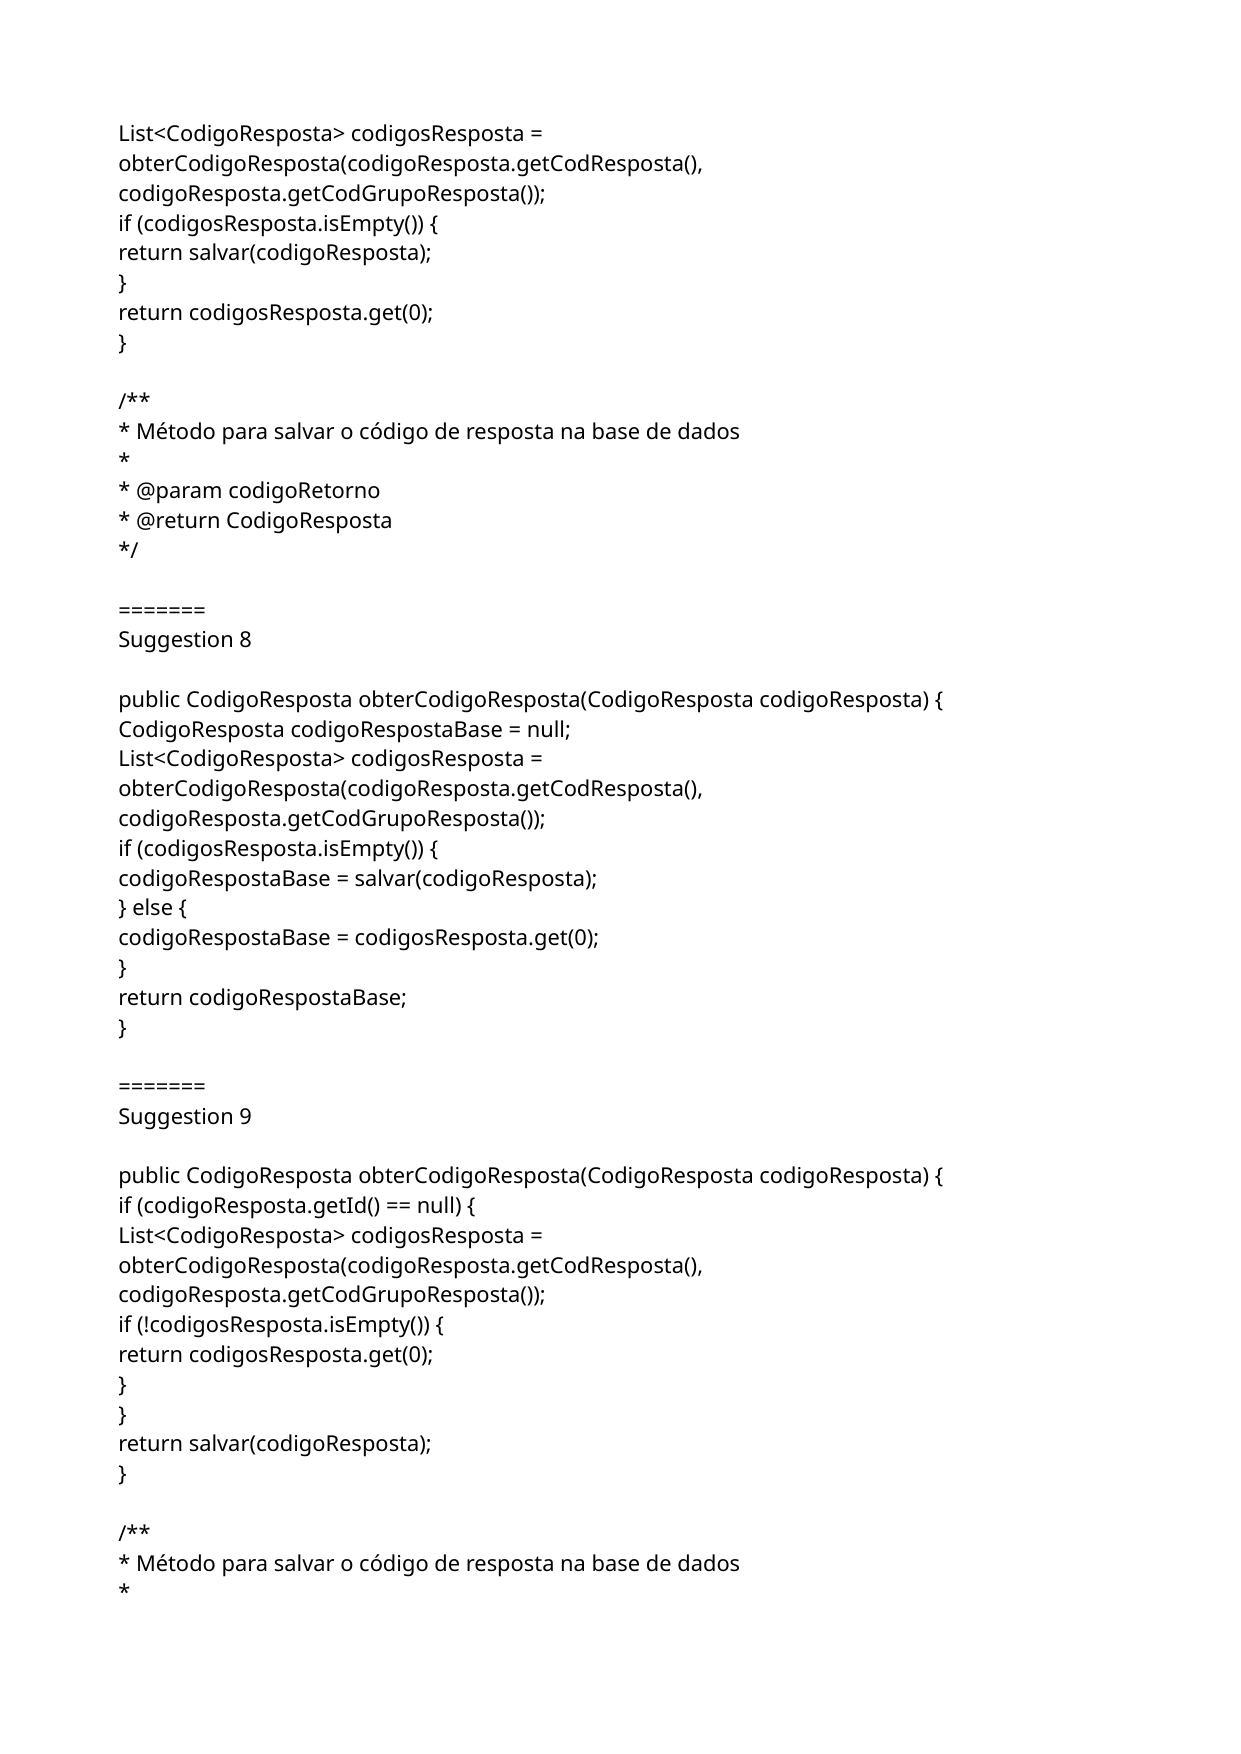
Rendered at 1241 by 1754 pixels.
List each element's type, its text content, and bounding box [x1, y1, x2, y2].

text return salvar(codigoResposta); [118, 237, 1122, 267]
text List<CodigoResposta> codigosResposta = obterCodigoResposta(codigoResposta.getCodResposta(), [118, 118, 1122, 178]
text public CodigoResposta obterCodigoResposta(CodigoResposta codigoResposta) { [118, 1160, 1122, 1190]
text * @return CodigoResposta [118, 505, 1122, 535]
text codigoResposta.getCodGrupoResposta()); [118, 178, 1122, 207]
text } [118, 327, 1122, 356]
text return salvar(codigoResposta); [118, 1428, 1122, 1458]
text codigoRespostaBase = salvar(codigoResposta); [118, 863, 1122, 892]
text codigoResposta.getCodGrupoResposta()); [118, 803, 1122, 833]
text ======= [118, 1071, 1122, 1101]
text */ [118, 535, 1122, 565]
text * [118, 1577, 1122, 1607]
text CodigoResposta codigoRespostaBase = null; [118, 714, 1122, 743]
text } [118, 1369, 1122, 1399]
text } else { [118, 892, 1122, 922]
text return codigosResposta.get(0); [118, 297, 1122, 327]
text * Método para salvar o código de resposta na base de dados [118, 1547, 1122, 1577]
text * [118, 446, 1122, 476]
text public CodigoResposta obterCodigoResposta(CodigoResposta codigoResposta) { [118, 684, 1122, 714]
text } [118, 952, 1122, 982]
text * Método para salvar o código de resposta na base de dados [118, 416, 1122, 446]
text if (codigosResposta.isEmpty()) { [118, 833, 1122, 863]
text ======= [118, 594, 1122, 624]
text List<CodigoResposta> codigosResposta = obterCodigoResposta(codigoResposta.getCodResposta(), [118, 743, 1122, 803]
text if (!codigosResposta.isEmpty()) { [118, 1309, 1122, 1339]
text Suggestion 8 [118, 624, 1122, 654]
text codigoRespostaBase = codigosResposta.get(0); [118, 922, 1122, 952]
text List<CodigoResposta> codigosResposta = obterCodigoResposta(codigoResposta.getCodResposta(), [118, 1220, 1122, 1279]
text return codigoRespostaBase; [118, 982, 1122, 1012]
text /** [118, 1518, 1122, 1547]
text } [118, 1458, 1122, 1488]
text return codigosResposta.get(0); [118, 1339, 1122, 1369]
text } [118, 1012, 1122, 1041]
text if (codigoResposta.getId() == null) { [118, 1190, 1122, 1220]
text } [118, 1399, 1122, 1428]
text if (codigosResposta.isEmpty()) { [118, 207, 1122, 237]
text codigoResposta.getCodGrupoResposta()); [118, 1279, 1122, 1309]
text Suggestion 9 [118, 1101, 1122, 1131]
text * @param codigoRetorno [118, 476, 1122, 505]
text /** [118, 386, 1122, 416]
text } [118, 267, 1122, 297]
